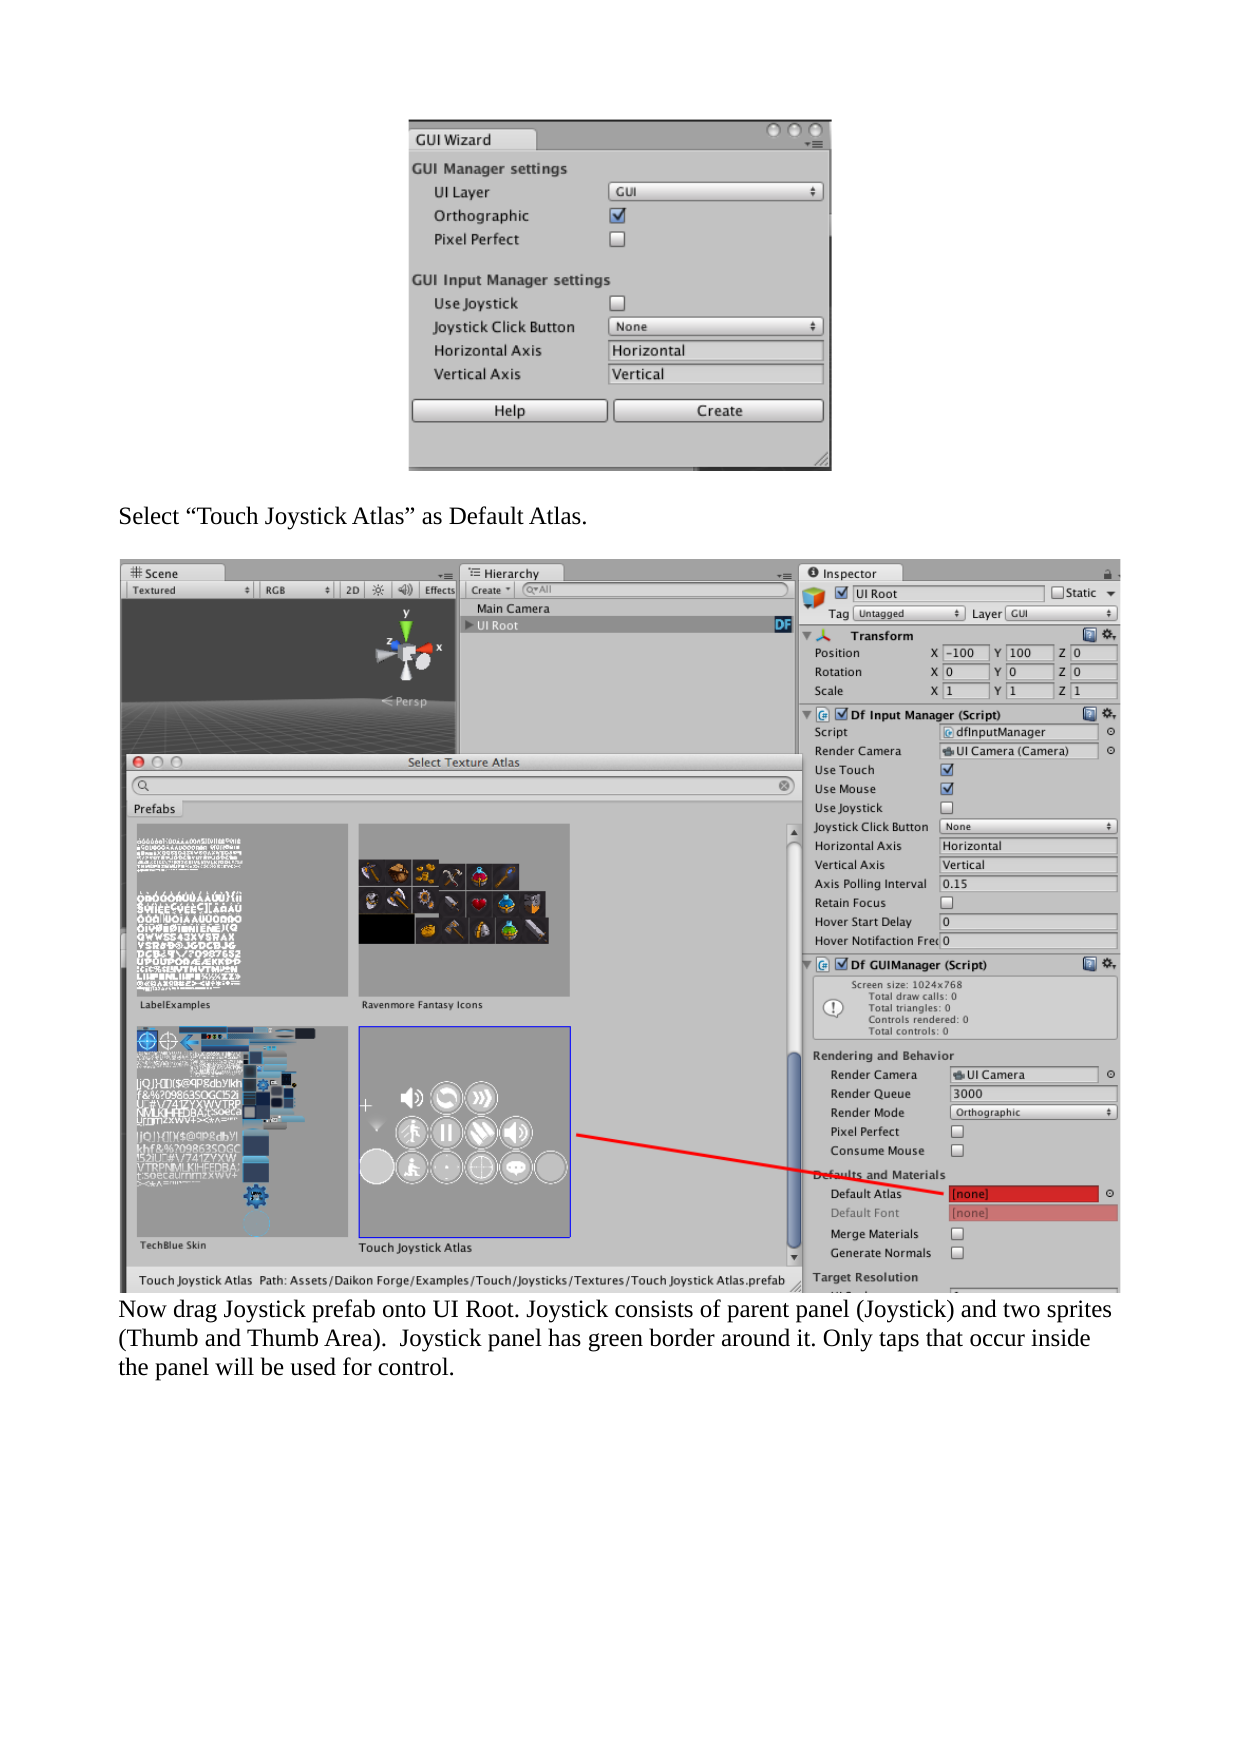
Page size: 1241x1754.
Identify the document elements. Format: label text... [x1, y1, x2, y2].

picture [119, 559, 1121, 1293]
text Now drag Joystick prefab onto UI Root. Joystick consists of parent panel (Joystick) and two sprites (Thumb and Thumb Area). Joystick panel has green border around it. Only taps that occur inside the panel will be used for control. [118, 1294, 1122, 1381]
text Select “Touch Joystick Atlas” as Default Atlas. [118, 501, 1122, 529]
picture [408, 119, 832, 471]
